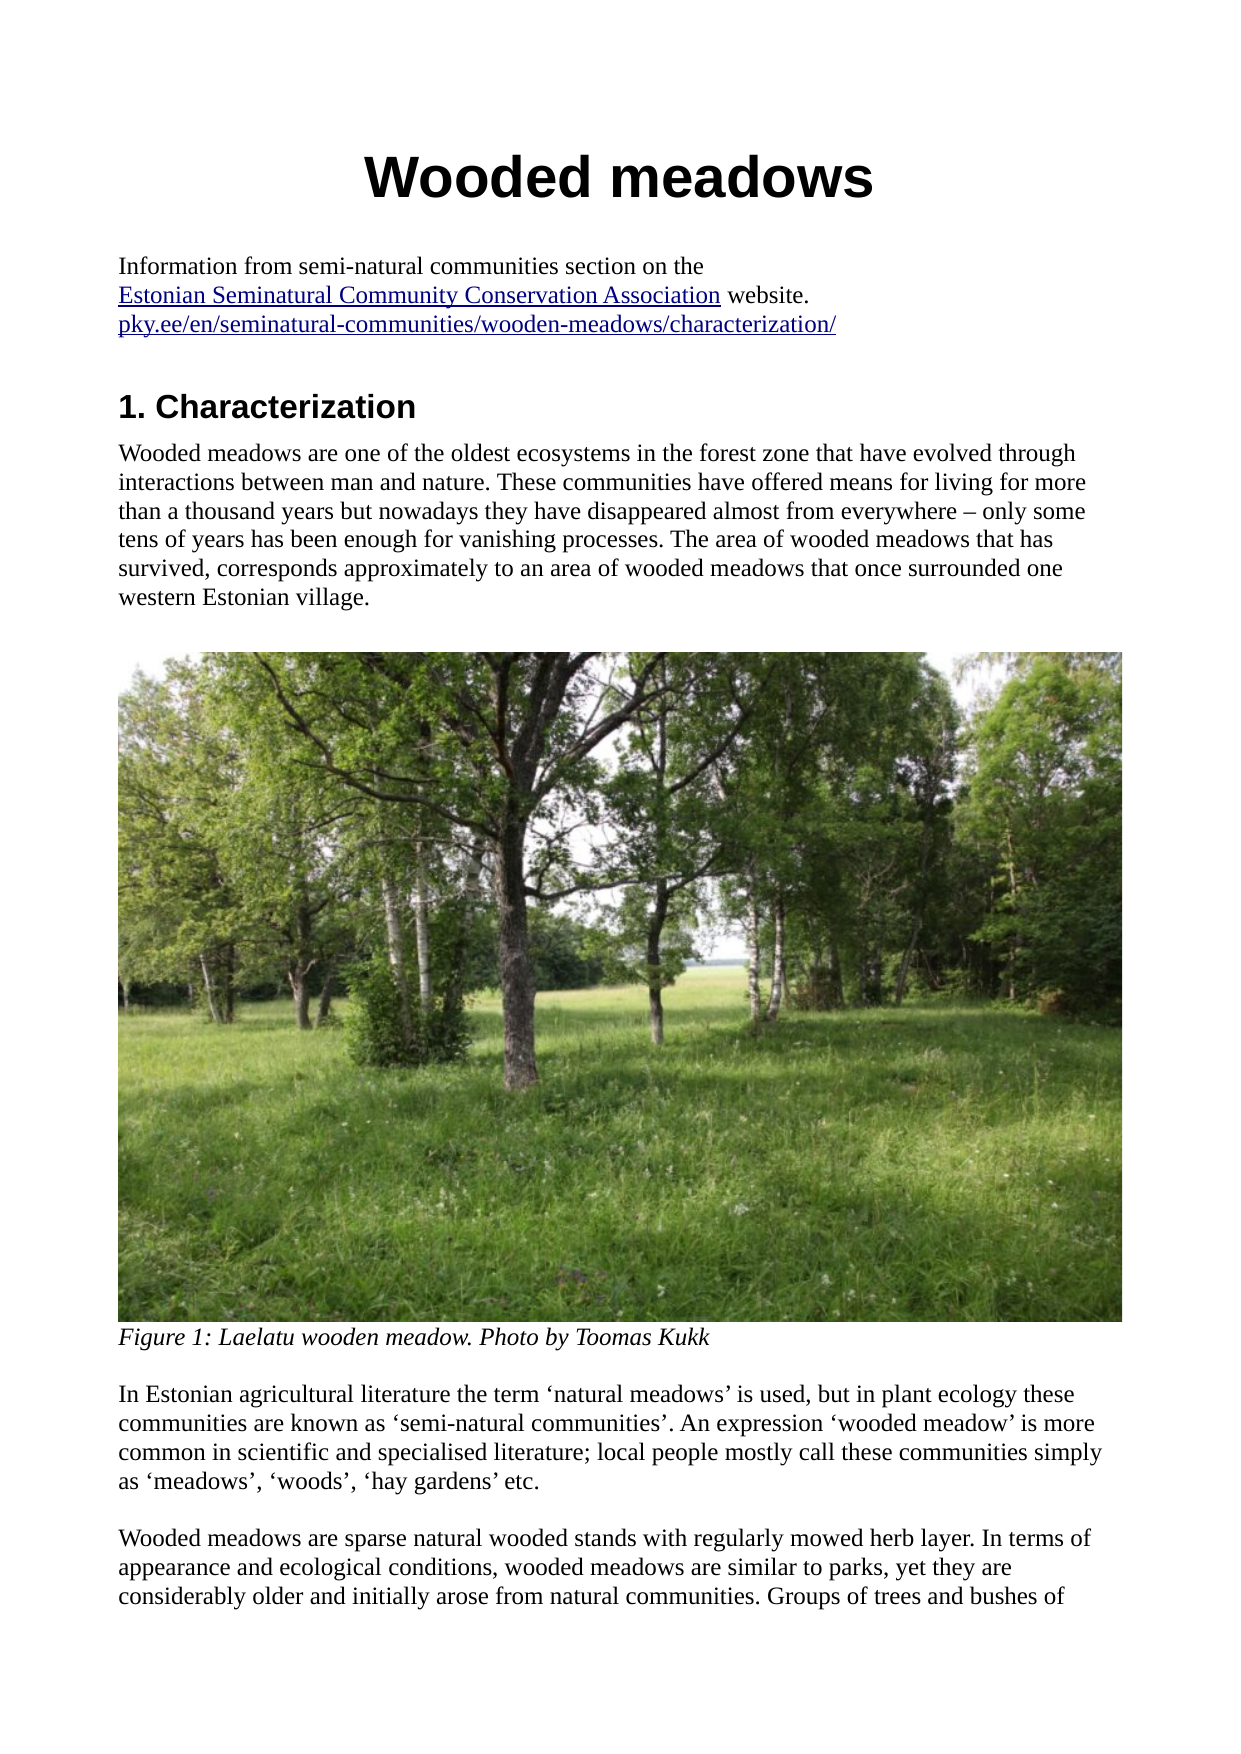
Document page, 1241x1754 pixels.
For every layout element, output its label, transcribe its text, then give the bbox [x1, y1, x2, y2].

text Information from semi-natural communities section on the Estonian Seminatural Community Conservation Association website. pky.ee/en/seminatural-communities/wooden-meadows/characterization/ [118, 251, 1122, 338]
text Wooded meadows are one of the oldest ecosystems in the forest zone that have evolved through interactions between man and nature. These communities have offered means for living for more than a thousand years but nowadays they have disappeared almost from everywhere – only some tens of years has been enough for vanishing processes. The area of wooded meadows that has survived, corresponds approximately to an area of wooded meadows that once surrounded one western Estonian village. [118, 438, 1122, 611]
text Figure 1: Laelatu wooden meadow. Photo by Toomas Kukk [118, 1322, 1122, 1351]
picture [118, 652, 1123, 1322]
subtitle 1. Characterization [118, 387, 1122, 426]
title Wooded meadows [118, 143, 1122, 210]
text In Estonian agricultural literature the term ‘natural meadows’ is used, but in plant ecology these communities are known as ‘semi-natural communities’. An expression ‘wooded meadow’ is more common in scientific and specialised literature; local people mostly call these communities simply as ‘meadows’, ‘woods’, ‘hay gardens’ etc. [118, 1379, 1122, 1494]
text Wooded meadows are sparse natural wooded stands with regularly mowed herb layer. In terms of appearance and ecological conditions, wooded meadows are similar to parks, yet they are considerably older and initially arose from natural communities. Groups of trees and bushes of [118, 1523, 1122, 1609]
